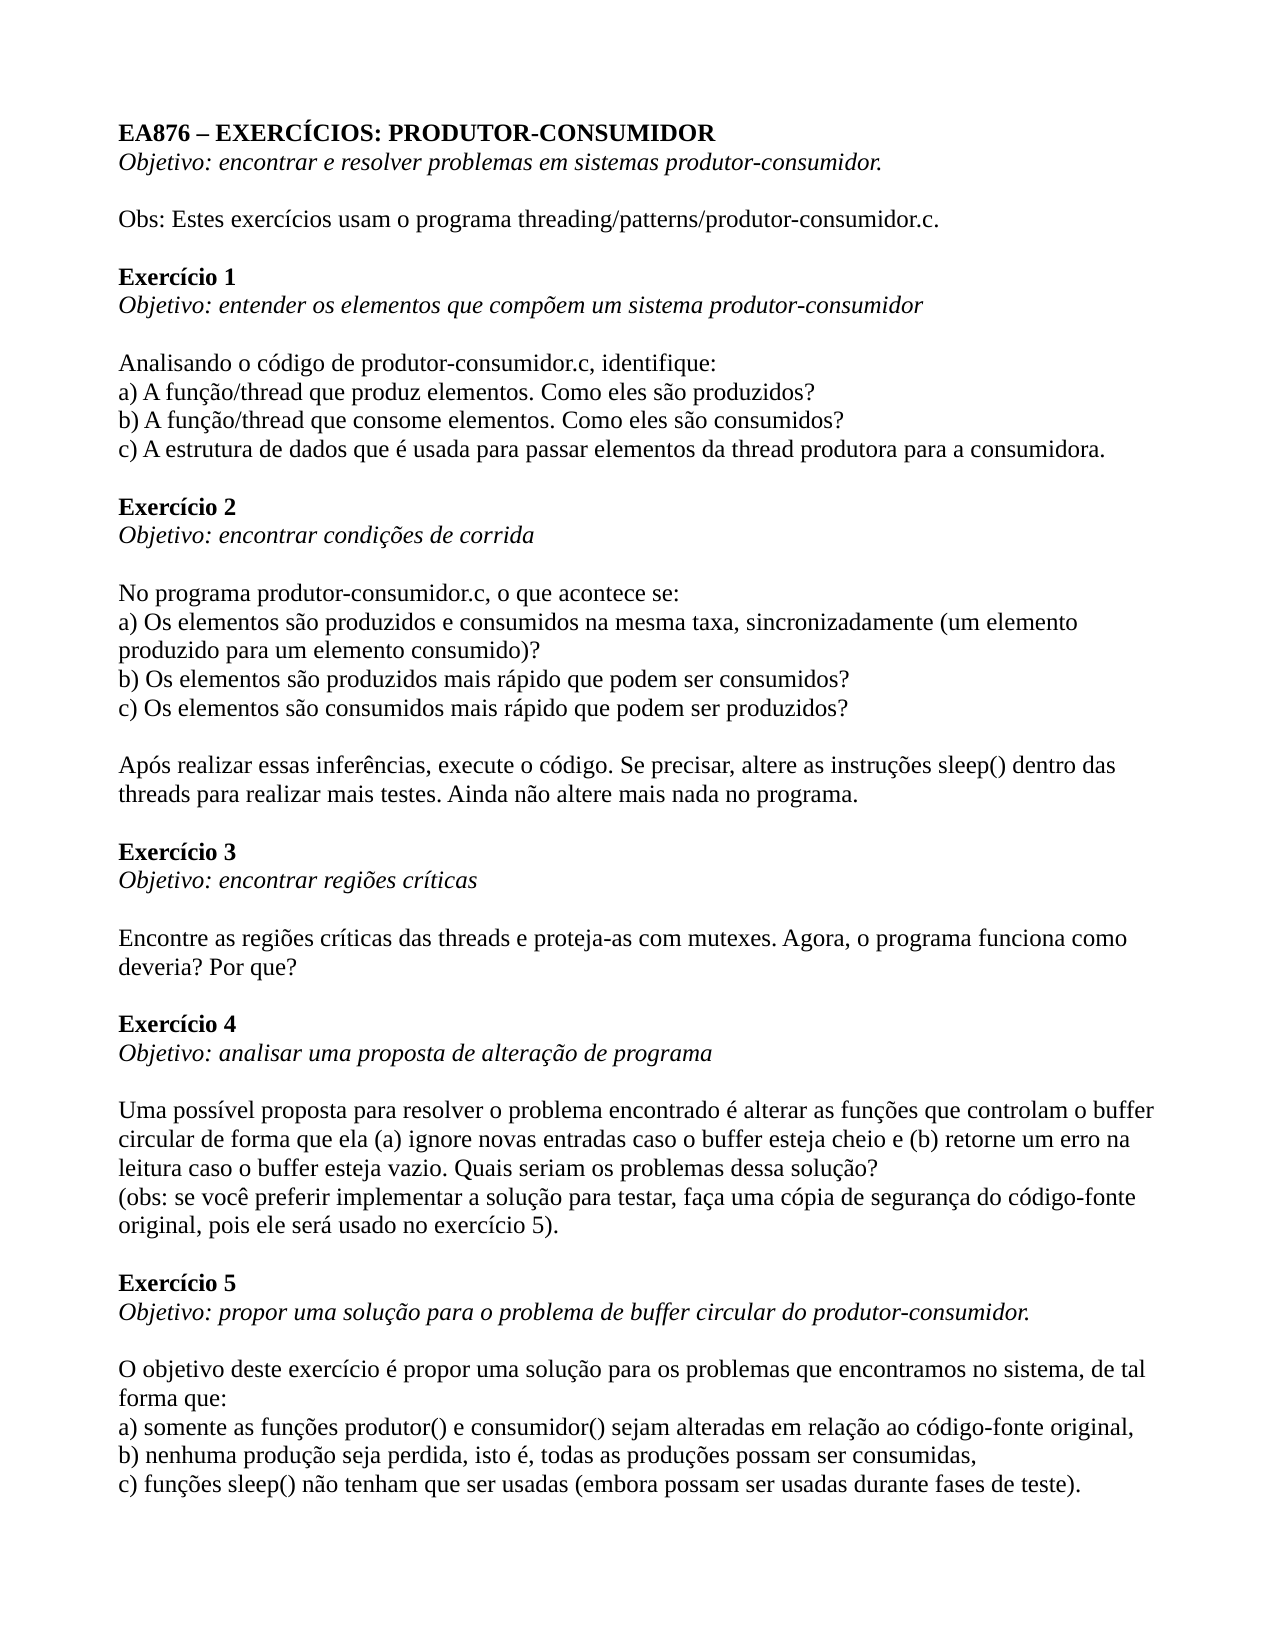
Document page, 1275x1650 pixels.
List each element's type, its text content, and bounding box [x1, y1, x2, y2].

text b) nenhuma produção seja perdida, isto é, todas as produções possam ser consumidas, [118, 1441, 1157, 1469]
text Uma possível proposta para resolver o problema encontrado é alterar as funções que controlam o buffer circular de forma que ela (a) ignore novas entradas caso o buffer esteja cheio e (b) retorne um erro na leitura caso o buffer esteja vazio. Quais seriam os problemas dessa solução? [118, 1096, 1157, 1182]
text c) funções sleep() não tenham que ser usadas (embora possam ser usadas durante fases de teste). [118, 1469, 1157, 1498]
text c) Os elementos são consumidos mais rápido que podem ser produzidos? [118, 693, 1157, 722]
text Objetivo: encontrar regiões críticas [118, 866, 1157, 894]
text b) A função/thread que consome elementos. Como eles são consumidos? [118, 406, 1157, 434]
text (obs: se você preferir implementar a solução para testar, faça uma cópia de segurança do código-fonte original, pois ele será usado no exercício 5). [118, 1182, 1157, 1239]
text Exercício 4 [118, 1009, 1157, 1038]
text EA876 – EXERCÍCIOS: PRODUTOR-CONSUMIDOR [118, 118, 1157, 147]
text Exercício 2 [118, 492, 1157, 521]
text a) somente as funções produtor() e consumidor() sejam alteradas em relação ao código-fonte original, [118, 1412, 1157, 1441]
text Objetivo: encontrar e resolver problemas em sistemas produtor-consumidor. [118, 147, 1157, 176]
text Analisando o código de produtor-consumidor.c, identifique: [118, 348, 1157, 377]
text No programa produtor-consumidor.c, o que acontece se: [118, 578, 1157, 607]
text a) A função/thread que produz elementos. Como eles são produzidos? [118, 377, 1157, 406]
text Exercício 3 [118, 837, 1157, 866]
text Objetivo: encontrar condições de corrida [118, 521, 1157, 549]
text Exercício 1 [118, 262, 1157, 291]
text c) A estrutura de dados que é usada para passar elementos da thread produtora para a consumidora. [118, 434, 1157, 463]
text Objetivo: propor uma solução para o problema de buffer circular do produtor-consumidor. [118, 1297, 1157, 1326]
text O objetivo deste exercício é propor uma solução para os problemas que encontramos no sistema, de tal forma que: [118, 1354, 1157, 1412]
text Após realizar essas inferências, execute o código. Se precisar, altere as instruções sleep() dentro das threads para realizar mais testes. Ainda não altere mais nada no programa. [118, 751, 1157, 808]
text Exercício 5 [118, 1268, 1157, 1297]
text Obs: Estes exercícios usam o programa threading/patterns/produtor-consumidor.c. [118, 204, 1157, 233]
text Objetivo: analisar uma proposta de alteração de programa [118, 1038, 1157, 1067]
text Objetivo: entender os elementos que compõem um sistema produtor-consumidor [118, 291, 1157, 319]
text b) Os elementos são produzidos mais rápido que podem ser consumidos? [118, 664, 1157, 693]
text Encontre as regiões críticas das threads e proteja-as com mutexes. Agora, o programa funciona como deveria? Por que? [118, 923, 1157, 981]
text a) Os elementos são produzidos e consumidos na mesma taxa, sincronizadamente (um elemento produzido para um elemento consumido)? [118, 607, 1157, 664]
